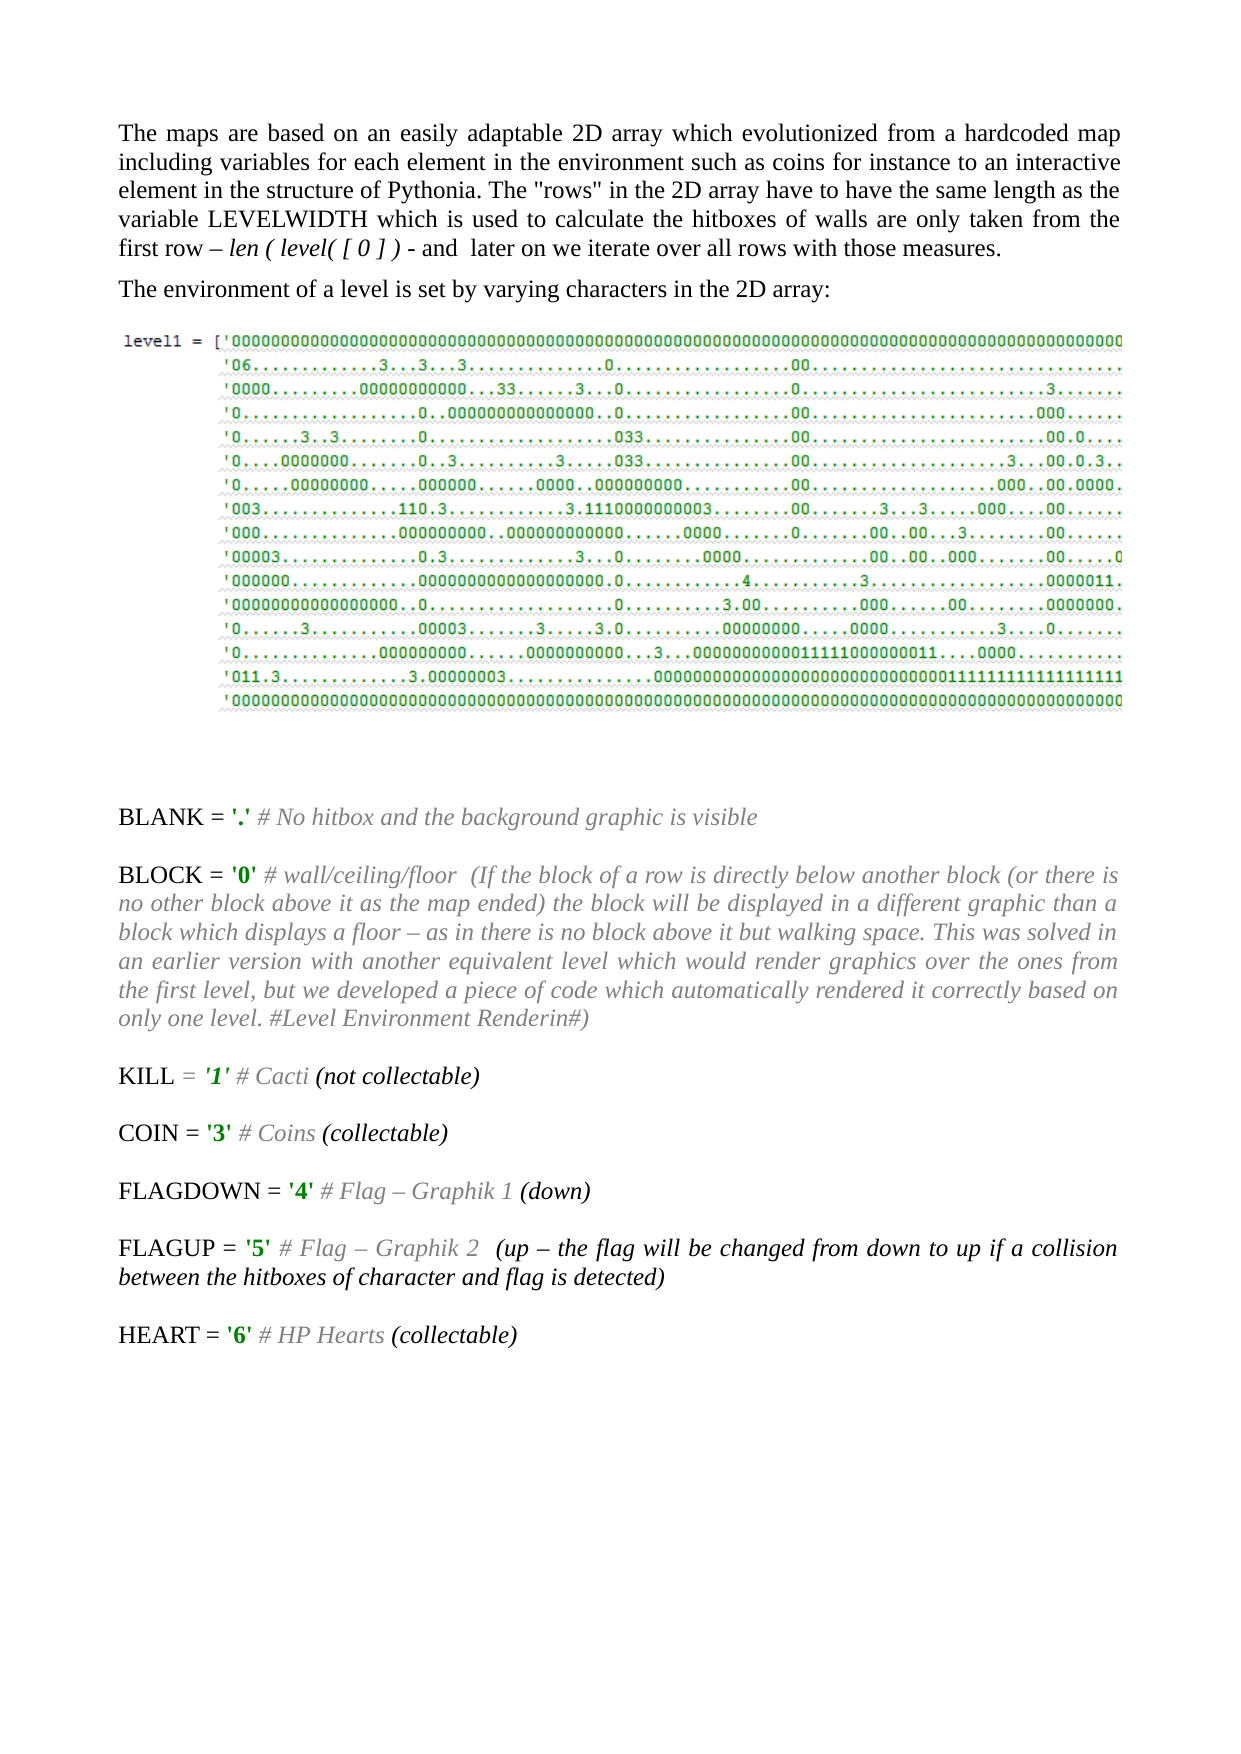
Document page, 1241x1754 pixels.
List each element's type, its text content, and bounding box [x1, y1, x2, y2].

text FLAGUP = '5' # Flag – Graphik 2 (up – the flag will be changed from down to up if a collision between the hitboxes of character and flag is detected) [118, 1233, 1122, 1291]
text COIN = '3' # Coins (collectable) [118, 1118, 1122, 1147]
text HEART = '6' # HP Hearts (collectable) [118, 1320, 1122, 1348]
text KILL = '1' # Cacti (not collectable) [118, 1061, 1122, 1090]
text The environment of a level is set by varying characters in the 2D array: [118, 274, 1122, 303]
text BLANK = '.' # No hitbox and the background graphic is visible [118, 802, 1122, 831]
text The maps are based on an easily adaptable 2D array which evolutionized from a hardcoded map including variables for each element in the environment such as coins for instance to an interactive element in the structure of Pythonia. The "rows" in the 2D array have to have the same length as the variable LEVELWIDTH which is used to calculate the hitboxes of walls are only taken from the first row – len ( level( [ 0 ] ) - and later on we iterate over all rows with those measures. [118, 118, 1122, 262]
text BLOCK = '0' # wall/ceiling/floor (If the block of a row is directly below another block (or there is no other block above it as the map ended) the block will be displayed in a different graphic than a block which displays a floor – as in there is no block above it but walking space. This was solved in an earlier version with another equivalent level which would render graphics over the ones from the first level, but we developed a piece of code which automatically rendered it correctly based on only one level. #Level Environment Renderin#) [118, 860, 1122, 1032]
text FLAGDOWN = '4' # Flag – Graphik 1 (down) [118, 1176, 1122, 1205]
